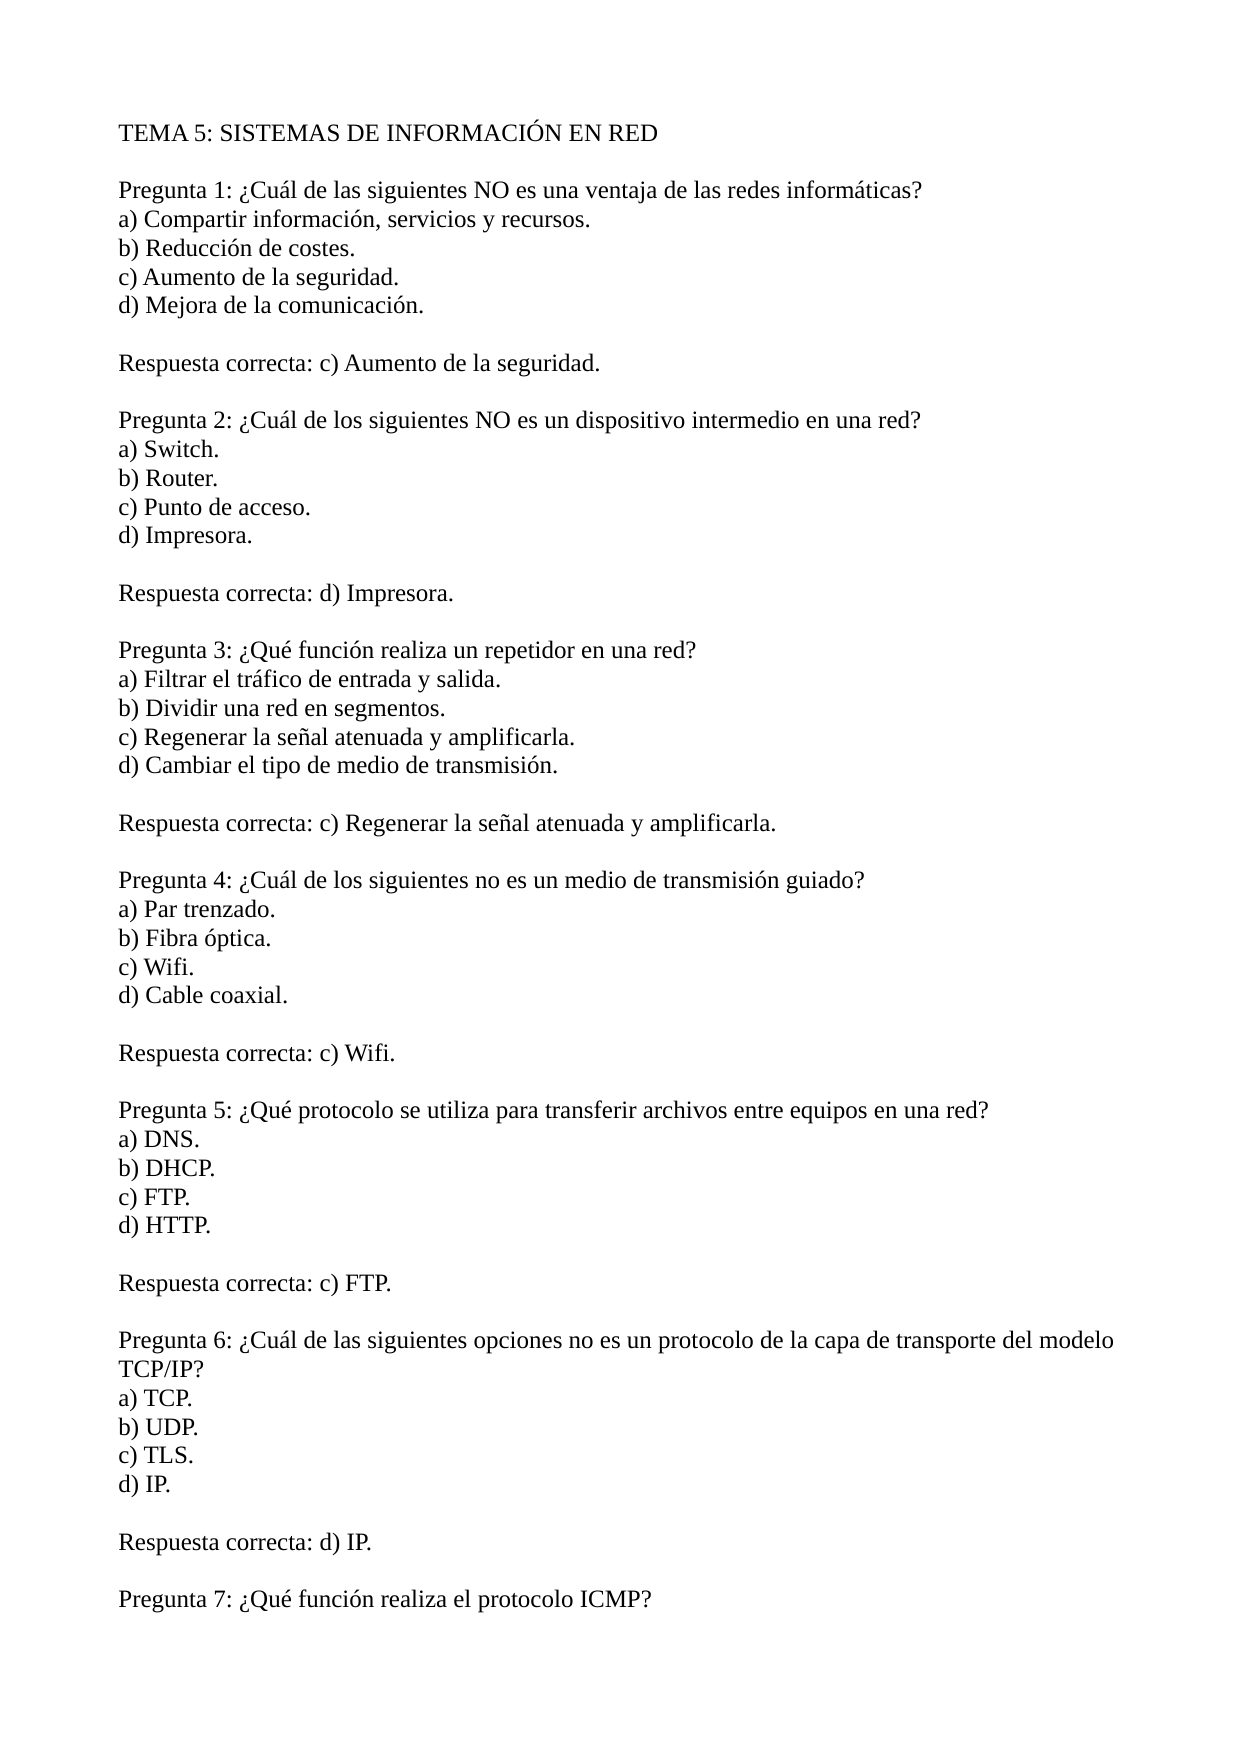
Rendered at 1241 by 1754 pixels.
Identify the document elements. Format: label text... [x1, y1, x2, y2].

text b) DHCP. [118, 1153, 1122, 1182]
text d) Mejora de la comunicación. [118, 291, 1122, 319]
text Pregunta 6: ¿Cuál de las siguientes opciones no es un protocolo de la capa de transporte del modelo TCP/IP? [118, 1326, 1122, 1383]
text a) Compartir información, servicios y recursos. [118, 204, 1122, 233]
text Pregunta 7: ¿Qué función realiza el protocolo ICMP? [118, 1584, 1122, 1613]
text b) Fibra óptica. [118, 923, 1122, 952]
text Respuesta correcta: c) Regenerar la señal atenuada y amplificarla. [118, 808, 1122, 837]
text d) IP. [118, 1469, 1122, 1498]
text Pregunta 2: ¿Cuál de los siguientes NO es un dispositivo intermedio en una red? [118, 406, 1122, 434]
text c) Wifi. [118, 952, 1122, 981]
text d) Cable coaxial. [118, 981, 1122, 1009]
text b) UDP. [118, 1412, 1122, 1441]
text a) Par trenzado. [118, 894, 1122, 923]
text c) Aumento de la seguridad. [118, 262, 1122, 291]
text Respuesta correcta: c) Aumento de la seguridad. [118, 348, 1122, 377]
text Respuesta correcta: c) Wifi. [118, 1038, 1122, 1067]
text c) Punto de acceso. [118, 492, 1122, 521]
text Pregunta 1: ¿Cuál de las siguientes NO es una ventaja de las redes informáticas? [118, 176, 1122, 204]
text a) TCP. [118, 1383, 1122, 1412]
text a) Switch. [118, 434, 1122, 463]
text a) DNS. [118, 1124, 1122, 1153]
text b) Reducción de costes. [118, 233, 1122, 262]
text Respuesta correcta: d) Impresora. [118, 578, 1122, 607]
text c) Regenerar la señal atenuada y amplificarla. [118, 722, 1122, 751]
text c) TLS. [118, 1441, 1122, 1469]
text Pregunta 5: ¿Qué protocolo se utiliza para transferir archivos entre equipos en una red? [118, 1096, 1122, 1124]
text TEMA 5: SISTEMAS DE INFORMACIÓN EN RED [118, 118, 1122, 147]
text c) FTP. [118, 1182, 1122, 1211]
text Respuesta correcta: c) FTP. [118, 1268, 1122, 1297]
text b) Dividir una red en segmentos. [118, 693, 1122, 722]
text Pregunta 4: ¿Cuál de los siguientes no es un medio de transmisión guiado? [118, 866, 1122, 894]
text d) Impresora. [118, 521, 1122, 549]
text a) Filtrar el tráfico de entrada y salida. [118, 664, 1122, 693]
text b) Router. [118, 463, 1122, 492]
text d) HTTP. [118, 1211, 1122, 1239]
text d) Cambiar el tipo de medio de transmisión. [118, 751, 1122, 779]
text Respuesta correcta: d) IP. [118, 1527, 1122, 1556]
text Pregunta 3: ¿Qué función realiza un repetidor en una red? [118, 636, 1122, 664]
